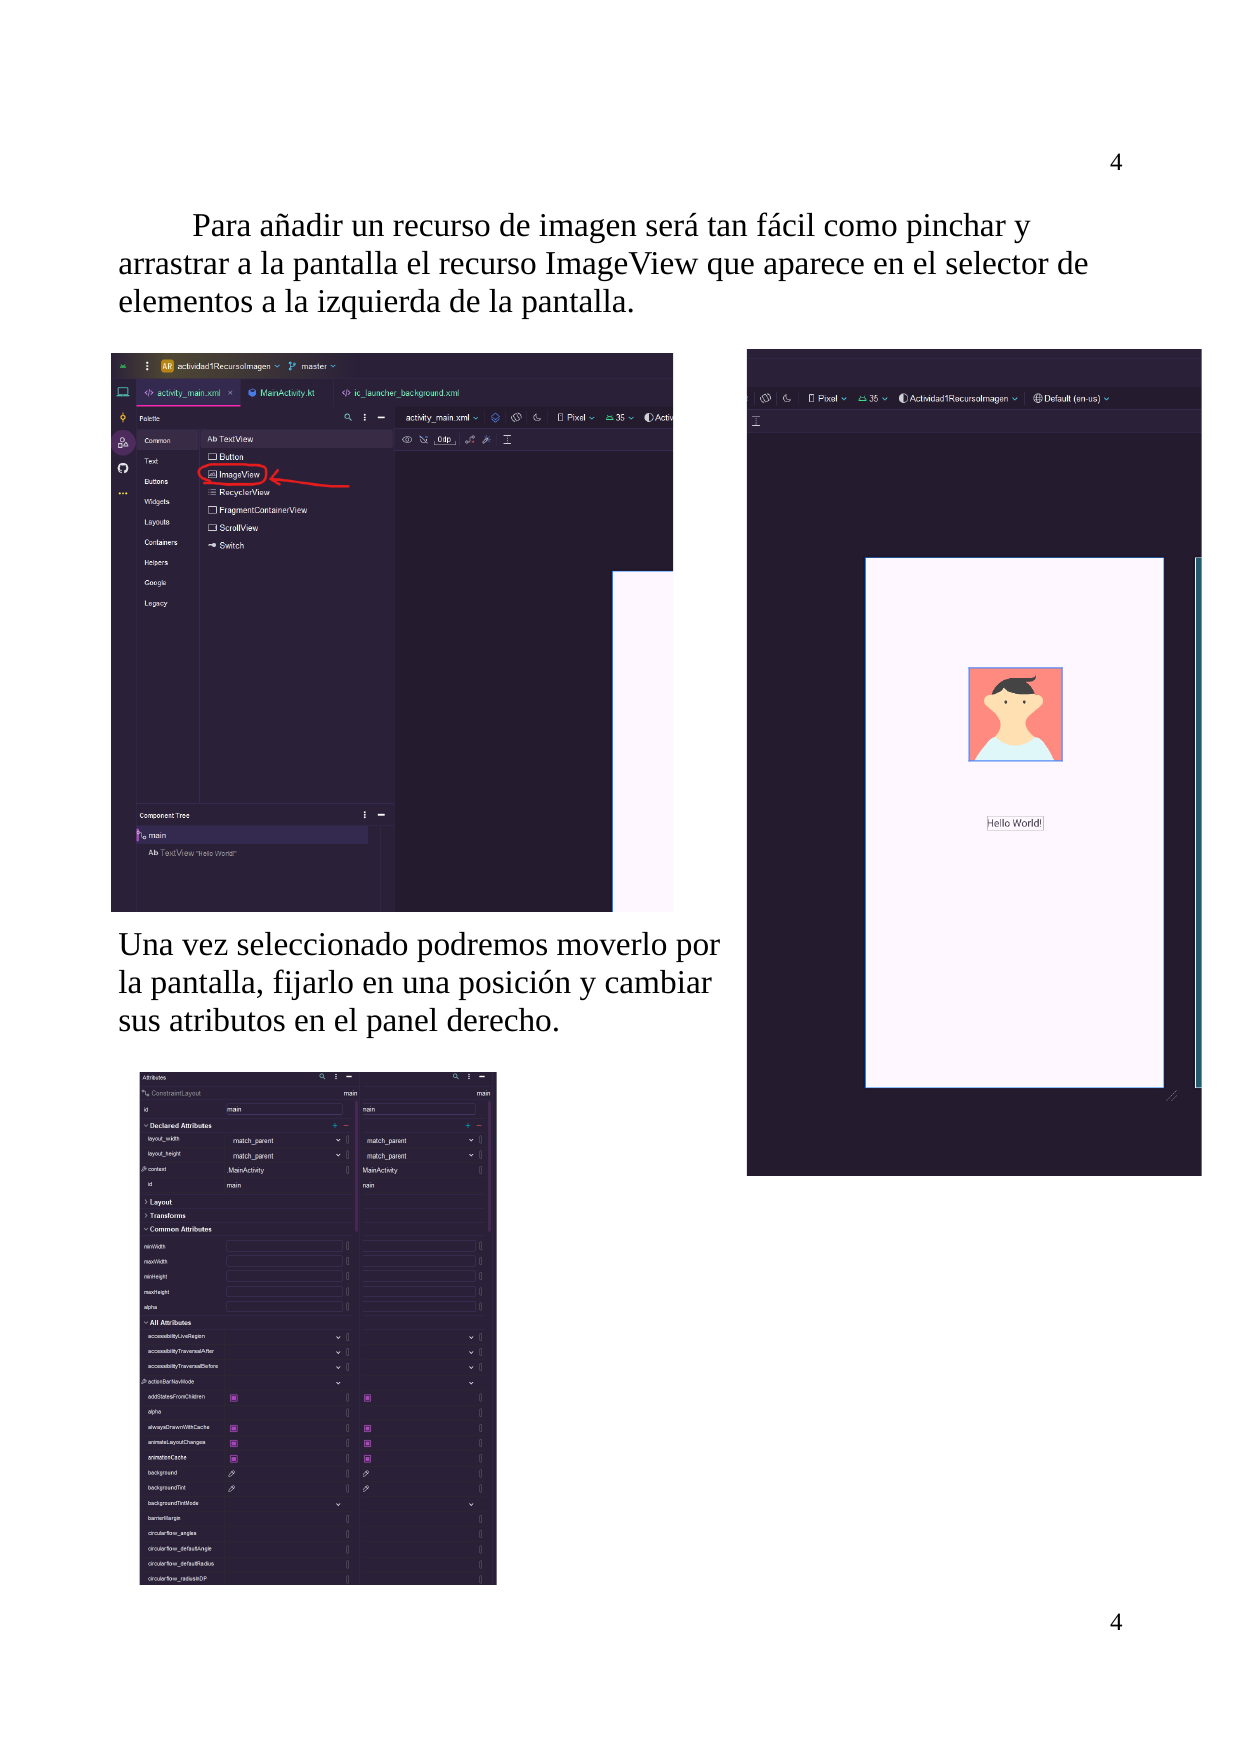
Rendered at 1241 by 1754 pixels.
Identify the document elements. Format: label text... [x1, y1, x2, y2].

picture [746, 349, 1202, 1176]
text Para añadir un recurso de imagen será tan fácil como pinchar y arrastrar a la pantalla el recurso ImageView que aparece en el selector de elementos a la izquierda de la pantalla. [118, 205, 1122, 320]
text Una vez seleccionado podremos moverlo por la pantalla, fijarlo en una posición y cambiar sus atributos en el panel derecho. [118, 924, 746, 1039]
picture [139, 1072, 497, 1585]
picture [111, 353, 674, 912]
